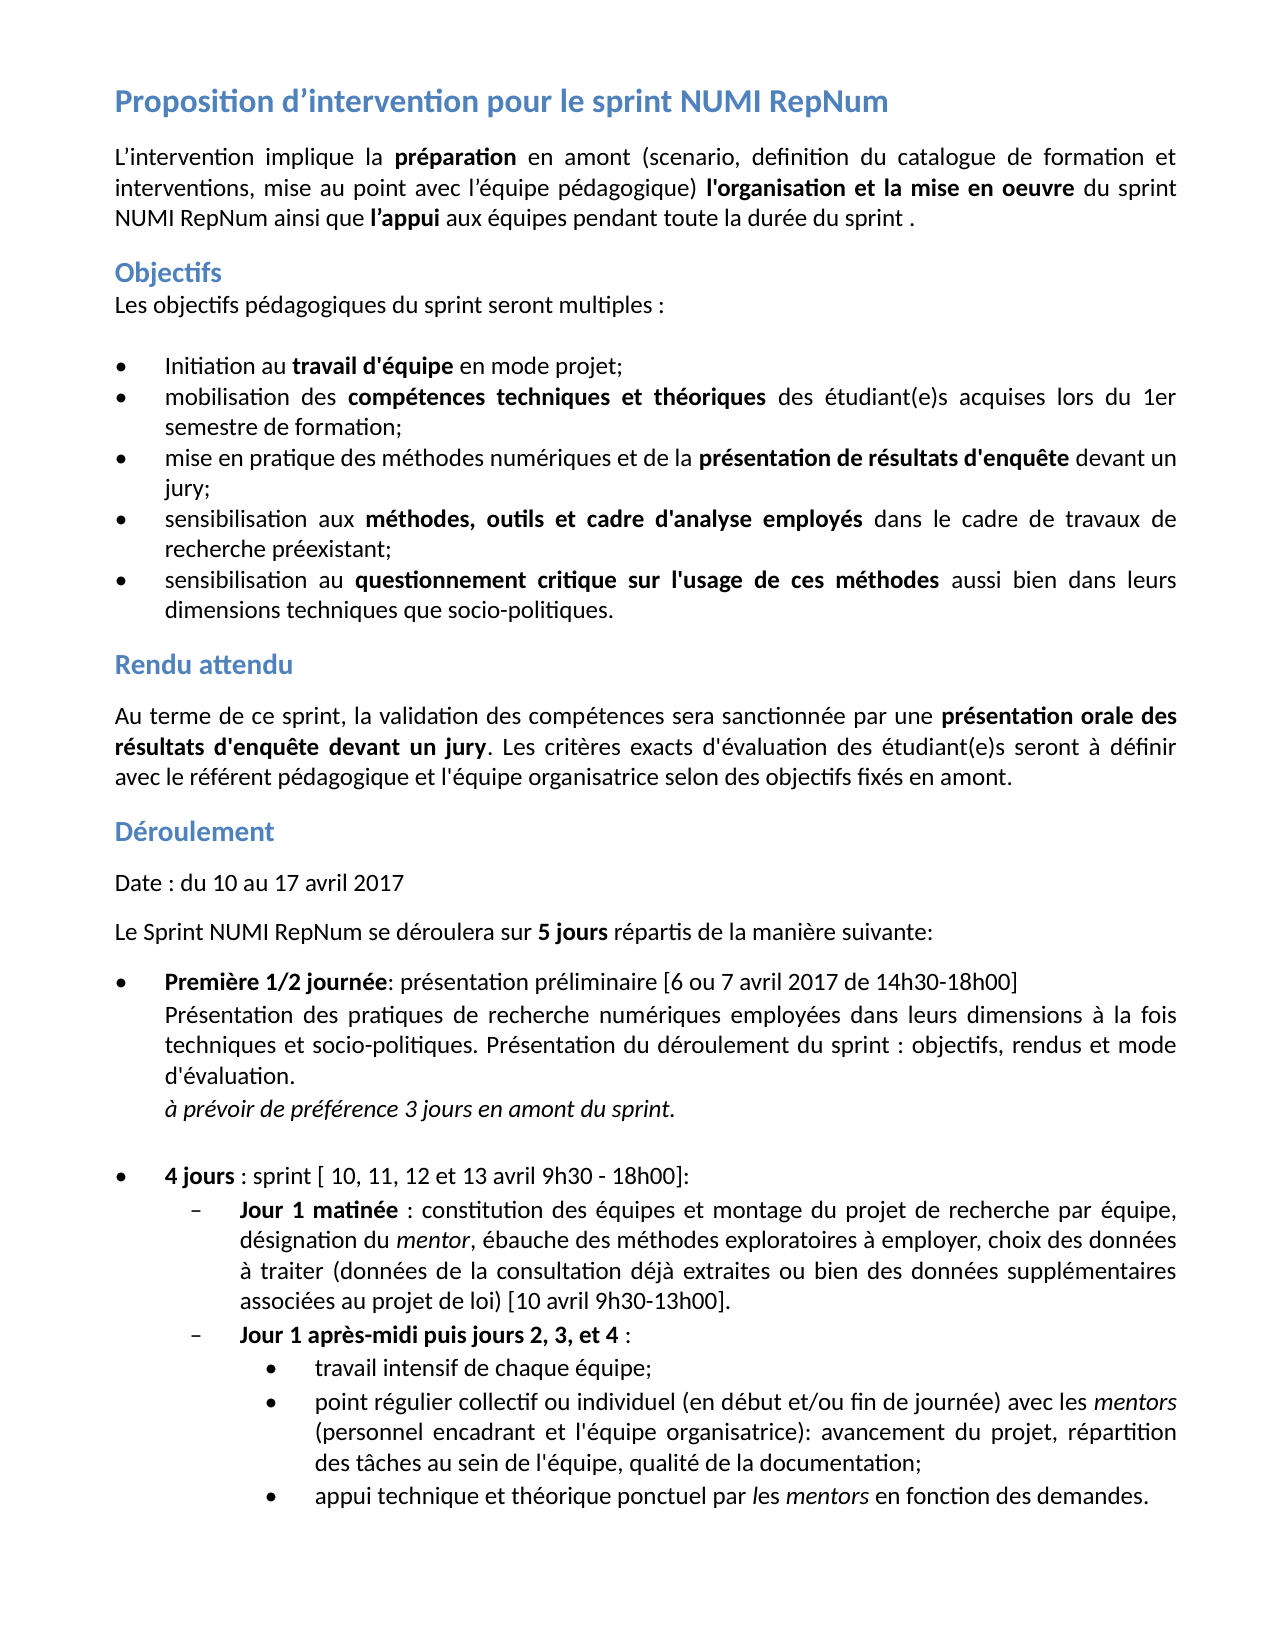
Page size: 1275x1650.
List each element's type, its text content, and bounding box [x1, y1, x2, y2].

list sensibilisation aux méthodes, outils et cadre d'analyse employés dans le cadre de travaux de recherche préexistant; [114, 503, 1177, 564]
list à prévoir de préférence 3 jours en amont du sprint. [114, 1094, 1177, 1124]
list Présentation des pratiques de recherche numériques employées dans leurs dimensions à la fois techniques et socio-politiques. Présentation du déroulement du sprint : objectifs, rendus et mode d'évaluation. [114, 999, 1177, 1091]
list Première 1/2 journée: présentation préliminaire [6 ou 7 avril 2017 de 14h30-18h00] [114, 966, 1177, 996]
text Au terme de ce sprint, la validation des compétences sera sanctionnée par une présentation orale des résultats d'enquête devant un jury. Les critères exacts d'évaluation des étudiant(e)s seront à définir avec le référent pédagogique et l'équipe organisatrice selon des objectifs fixés en amont. [114, 700, 1177, 792]
list mise en pratique des méthodes numériques et de la présentation de résultats d'enquête devant un jury; [114, 442, 1177, 503]
list mobilisation des compétences techniques et théoriques des étudiant(e)s acquises lors du 1er semestre de formation; [114, 381, 1177, 442]
list Jour 1 matinée : constitution des équipes et montage du projet de recherche par équipe, désignation du mentor, ébauche des méthodes exploratoires à employer, choix des données à traiter (données de la consultation déjà extraites ou bien des données supplémentaires associées au projet de loi) [10 avril 9h30-13h00]. [189, 1194, 1177, 1316]
subtitle Déroulement [114, 813, 1177, 848]
subtitle Rendu attendu [114, 646, 1177, 682]
text Les objectifs pédagogiques du sprint seront multiples : [114, 289, 1177, 320]
list point régulier collectif ou individuel (en début et/ou fin de journée) avec les mentors (personnel encadrant et l'équipe organisatrice): avancement du projet, répartition des tâches au sein de l'équipe, qualité de la documentation; [264, 1386, 1177, 1477]
subtitle L’intervention implique la préparation en amont (scenario, definition du catalogue de formation et interventions, mise au point avec l’équipe pédagogique) l'organisation et la mise en oeuvre du sprint NUMI RepNum ainsi que l’appui aux équipes pendant toute la durée du sprint . [114, 141, 1177, 233]
text Le Sprint NUMI RepNum se déroulera sur 5 jours répartis de la manière suivante: [114, 916, 1177, 947]
list sensibilisation au questionnement critique sur l'usage de ces méthodes aussi bien dans leurs dimensions techniques que socio-politiques. [114, 564, 1177, 625]
list Jour 1 après-midi puis jours 2, 3, et 4 : [189, 1319, 1177, 1349]
list appui technique et théorique ponctuel par les mentors en fonction des demandes. [264, 1480, 1177, 1511]
list Initiation au travail d'équipe en mode projet; [114, 351, 1177, 381]
list 4 jours : sprint [ 10, 11, 12 et 13 avril 9h30 - 18h00]: [114, 1161, 1177, 1191]
subtitle Objectifs [114, 254, 1177, 289]
subtitle Proposition d’intervention pour le sprint NUMI RepNum [114, 80, 1177, 121]
list travail intensif de chaque équipe; [264, 1352, 1177, 1383]
text Date : du 10 au 17 avril 2017 [114, 867, 1177, 898]
